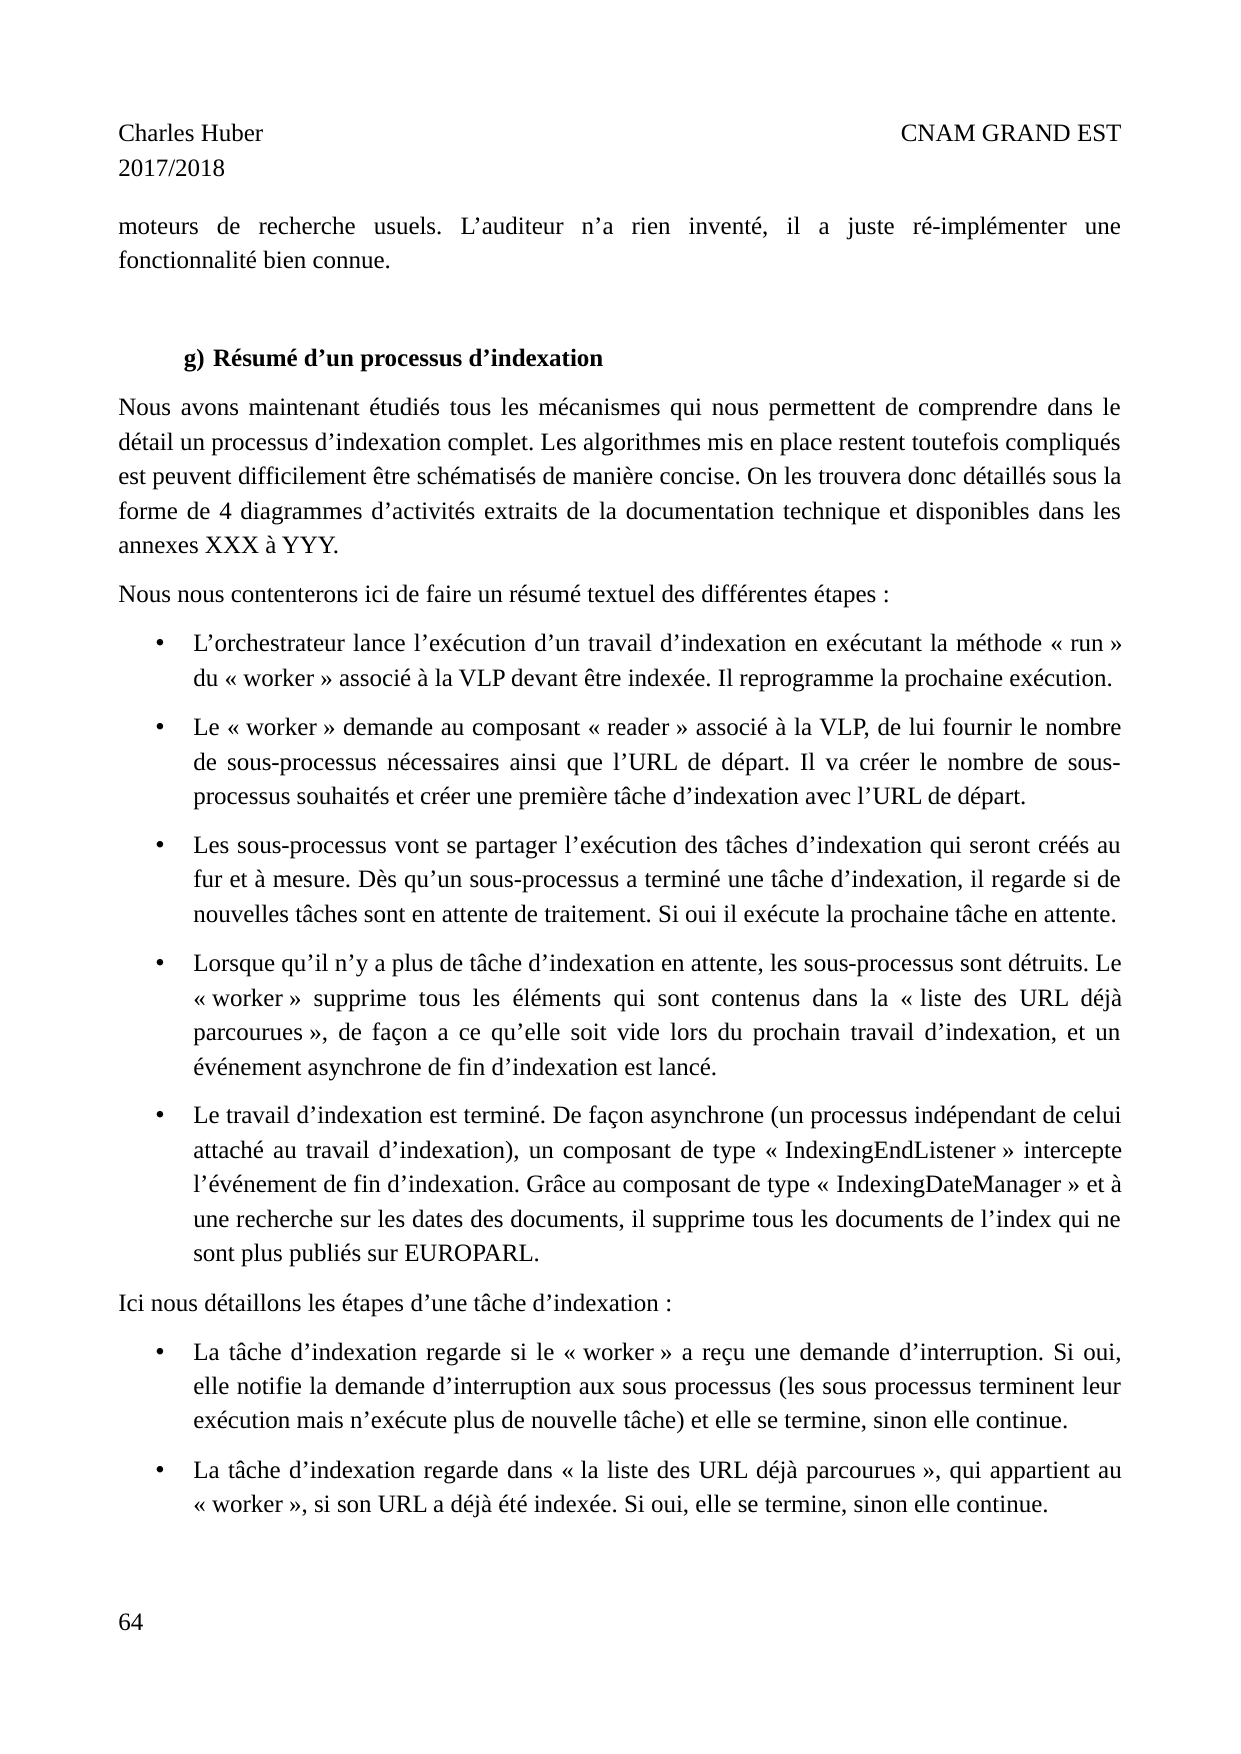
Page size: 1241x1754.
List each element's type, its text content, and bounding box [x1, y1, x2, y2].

list La tâche d’indexation regarde si le « worker » a reçu une demande d’interruption. Si oui, elle notifie la demande d’interruption aux sous processus (les sous processus terminent leur exécution mais n’exécute plus de nouvelle tâche) et elle se termine, sinon elle continue. [156, 1337, 1122, 1434]
list Le « worker » demande au composant « reader » associé à la VLP, de lui fournir le nombre de sous-processus nécessaires ainsi que l’URL de départ. Il va créer le nombre de sous-processus souhaités et créer une première tâche d’indexation avec l’URL de départ. [156, 712, 1122, 810]
subtitle Résumé d’un processus d’indexation [177, 343, 1122, 372]
list L’orchestrateur lance l’exécution d’un travail d’indexation en exécutant la méthode « run » du « worker » associé à la VLP devant être indexée. Il reprogramme la prochaine exécution. [156, 628, 1122, 692]
list La tâche d’indexation regarde dans « la liste des URL déjà parcourues », qui appartient au « worker », si son URL a déjà été indexée. Si oui, elle se termine, sinon elle continue. [156, 1455, 1122, 1518]
text Nous nous contenterons ici de faire un résumé textuel des différentes étapes : [118, 579, 1122, 608]
list Les sous-processus vont se partager l’exécution des tâches d’indexation qui seront créés au fur et à mesure. Dès qu’un sous-processus a terminé une tâche d’indexation, il regarde si de nouvelles tâches sont en attente de traitement. Si oui il exécute la prochaine tâche en attente. [156, 830, 1122, 928]
list Le travail d’indexation est terminé. De façon asynchrone (un processus indépendant de celui attaché au travail d’indexation), un composant de type « IndexingEndListener » intercepte l’événement de fin d’indexation. Grâce au composant de type « IndexingDateManager » et à une recherche sur les dates des documents, il supprime tous les documents de l’index qui ne sont plus publiés sur EUROPARL. [156, 1101, 1122, 1267]
text moteurs de recherche usuels. L’auditeur n’a rien inventé, il a juste ré-implémenter une fonctionnalité bien connue. [118, 211, 1122, 274]
text Nous avons maintenant étudiés tous les mécanismes qui nous permettent de comprendre dans le détail un processus d’indexation complet. Les algorithmes mis en place restent toutefois compliqués est peuvent difficilement être schématisés de manière concise. On les trouvera donc détaillés sous la forme de 4 diagrammes d’activités extraits de la documentation technique et disponibles dans les annexes XXX à YYY. [118, 392, 1122, 559]
list Lorsque qu’il n’y a plus de tâche d’indexation en attente, les sous-processus sont détruits. Le « worker » supprime tous les éléments qui sont contenus dans la « liste des URL déjà parcourues », de façon a ce qu’elle soit vide lors du prochain travail d’indexation, et un événement asynchrone de fin d’indexation est lancé. [156, 948, 1122, 1080]
text Ici nous détaillons les étapes d’une tâche d’indexation : [118, 1288, 1122, 1316]
